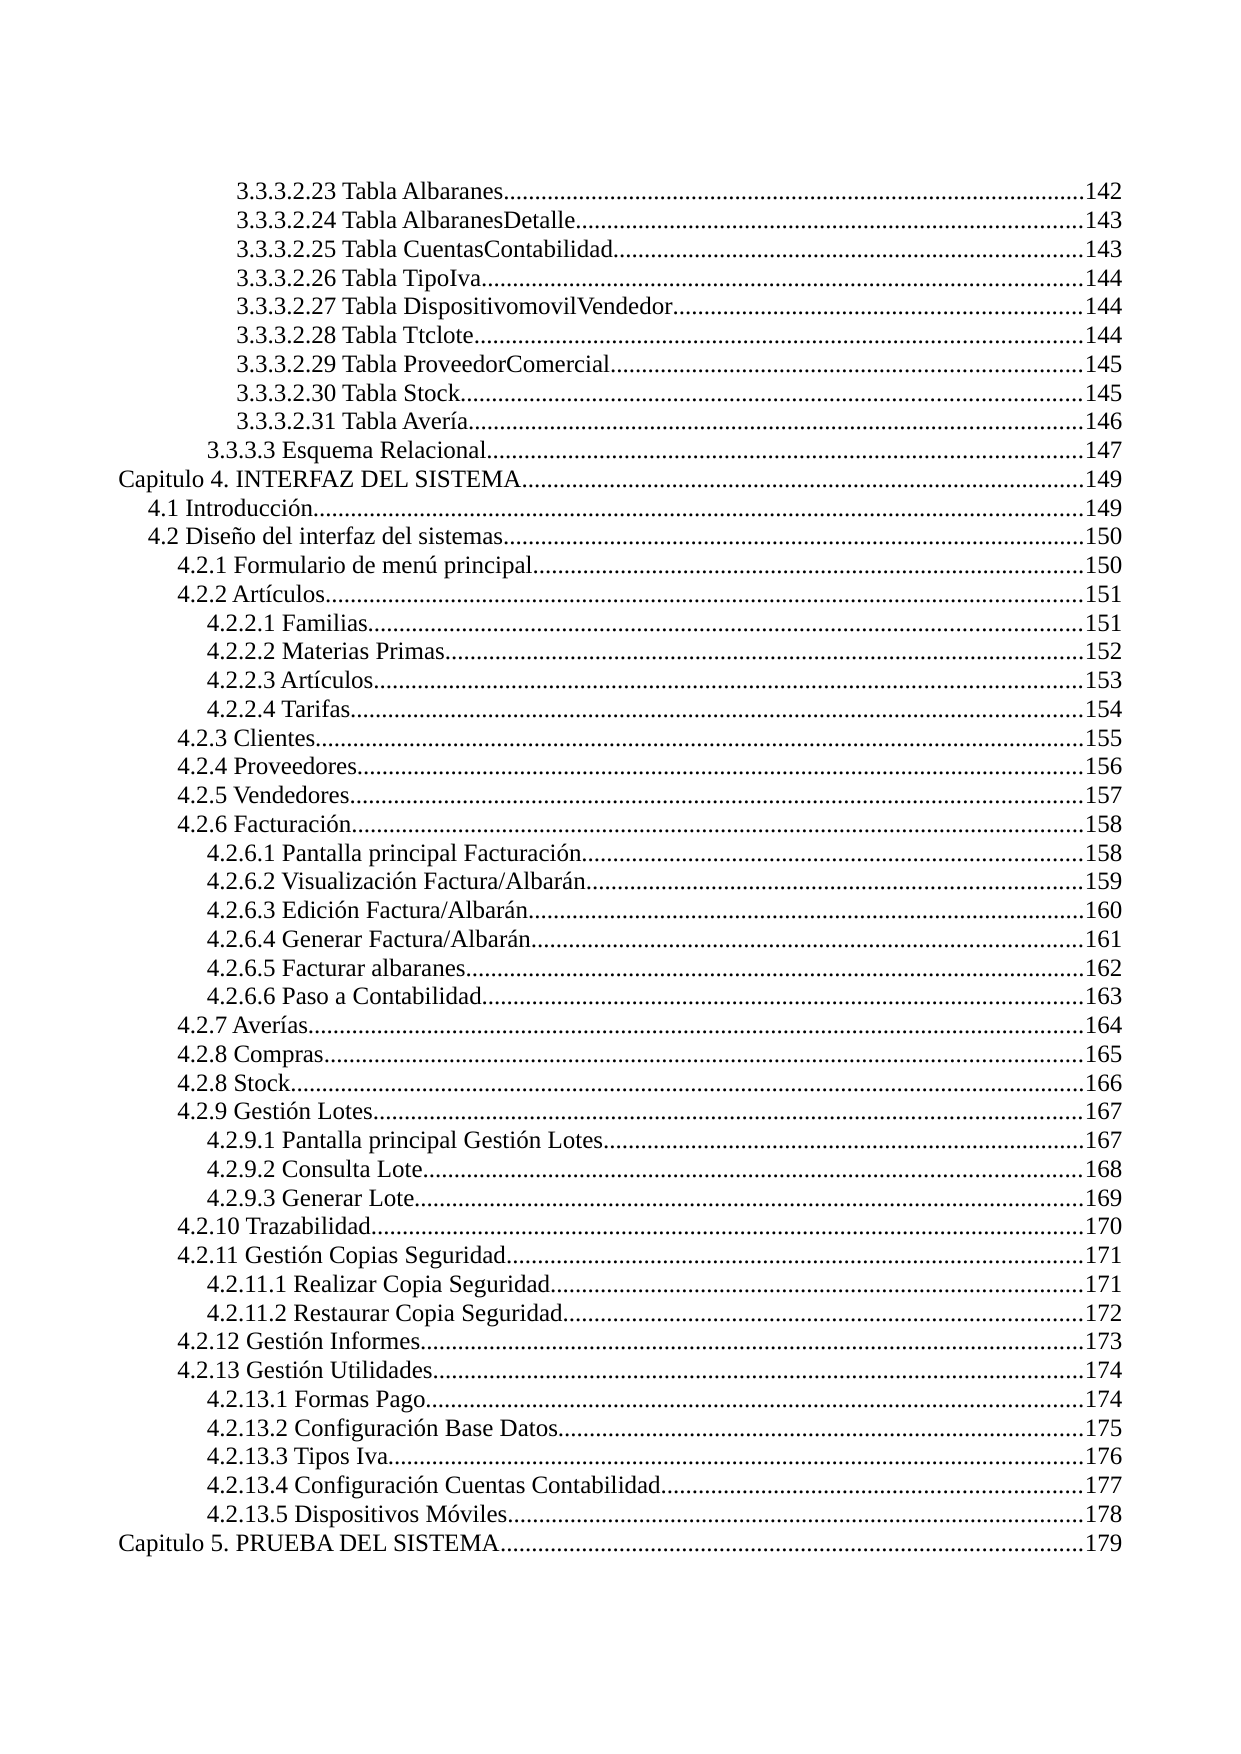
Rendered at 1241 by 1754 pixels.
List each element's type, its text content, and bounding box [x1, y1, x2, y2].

text Capitulo 4. INTERFAZ DEL SISTEMA 149 [118, 464, 1122, 493]
text 4.2.13.4 Configuración Cuentas Contabilidad 177 [207, 1470, 1122, 1499]
text 4.2.13.1 Formas Pago 174 [207, 1384, 1122, 1413]
text 4.2.8 Stock 166 [177, 1068, 1122, 1096]
text 4.2.11 Gestión Copias Seguridad 171 [177, 1240, 1122, 1269]
text 4.2.9.2 Consulta Lote 168 [207, 1154, 1122, 1183]
text 4.2.2.1 Familias 151 [207, 608, 1122, 636]
text 3.3.3.2.28 Tabla Ttclote 144 [236, 320, 1122, 349]
text 4.2.13 Gestión Utilidades 174 [177, 1355, 1122, 1384]
text 4.2.4 Proveedores 156 [177, 751, 1122, 780]
text 4.2.9.3 Generar Lote 169 [207, 1183, 1122, 1211]
text 4.1 Introducción 149 [148, 493, 1122, 521]
text 4.2.6.5 Facturar albaranes 162 [207, 953, 1122, 981]
text 4.2.6.1 Pantalla principal Facturación 158 [207, 838, 1122, 866]
text 4.2.10 Trazabilidad 170 [177, 1211, 1122, 1240]
text 4.2.13.5 Dispositivos Móviles 178 [207, 1499, 1122, 1528]
text 4.2.9 Gestión Lotes 167 [177, 1096, 1122, 1125]
text 4.2.7 Averías 164 [177, 1010, 1122, 1039]
text 4.2.11.1 Realizar Copia Seguridad 171 [207, 1269, 1122, 1298]
text 4.2.2.2 Materias Primas 152 [207, 636, 1122, 665]
text 3.3.3.2.30 Tabla Stock 145 [236, 378, 1122, 406]
text 4.2.2 Artículos 151 [177, 579, 1122, 608]
text 4.2.1 Formulario de menú principal 150 [177, 550, 1122, 579]
text 4.2.9.1 Pantalla principal Gestión Lotes 167 [207, 1125, 1122, 1154]
text 4.2.6.3 Edición Factura/Albarán 160 [207, 895, 1122, 924]
text 4.2.12 Gestión Informes 173 [177, 1326, 1122, 1355]
text 3.3.3.2.25 Tabla CuentasContabilidad 143 [236, 234, 1122, 263]
text 3.3.3.2.24 Tabla AlbaranesDetalle 143 [236, 205, 1122, 234]
text 4.2.11.2 Restaurar Copia Seguridad 172 [207, 1298, 1122, 1326]
text 4.2.13.2 Configuración Base Datos 175 [207, 1413, 1122, 1441]
text 4.2 Diseño del interfaz del sistemas 150 [148, 521, 1122, 550]
text 4.2.3 Clientes 155 [177, 723, 1122, 751]
text Capitulo 5. PRUEBA DEL SISTEMA 179 [118, 1528, 1122, 1556]
text 3.3.3.2.31 Tabla Avería. 146 [236, 406, 1122, 435]
text 3.3.3.2.23 Tabla Albaranes 142 [236, 176, 1122, 205]
text 3.3.3.2.27 Tabla DispositivomovilVendedor 144 [236, 291, 1122, 320]
text 4.2.6.2 Visualización Factura/Albarán 159 [207, 866, 1122, 895]
text 4.2.13.3 Tipos Iva 176 [207, 1441, 1122, 1470]
text 4.2.6.4 Generar Factura/Albarán 161 [207, 924, 1122, 953]
text 4.2.5 Vendedores 157 [177, 780, 1122, 809]
text 4.2.6.6 Paso a Contabilidad 163 [207, 981, 1122, 1010]
text 4.2.8 Compras 165 [177, 1039, 1122, 1068]
text 4.2.2.4 Tarifas 154 [207, 694, 1122, 723]
text 3.3.3.2.26 Tabla TipoIva 144 [236, 263, 1122, 291]
text 4.2.6 Facturación 158 [177, 809, 1122, 838]
text 3.3.3.2.29 Tabla ProveedorComercial 145 [236, 349, 1122, 378]
text 3.3.3.3 Esquema Relacional 147 [207, 435, 1122, 464]
text 4.2.2.3 Artículos 153 [207, 665, 1122, 694]
